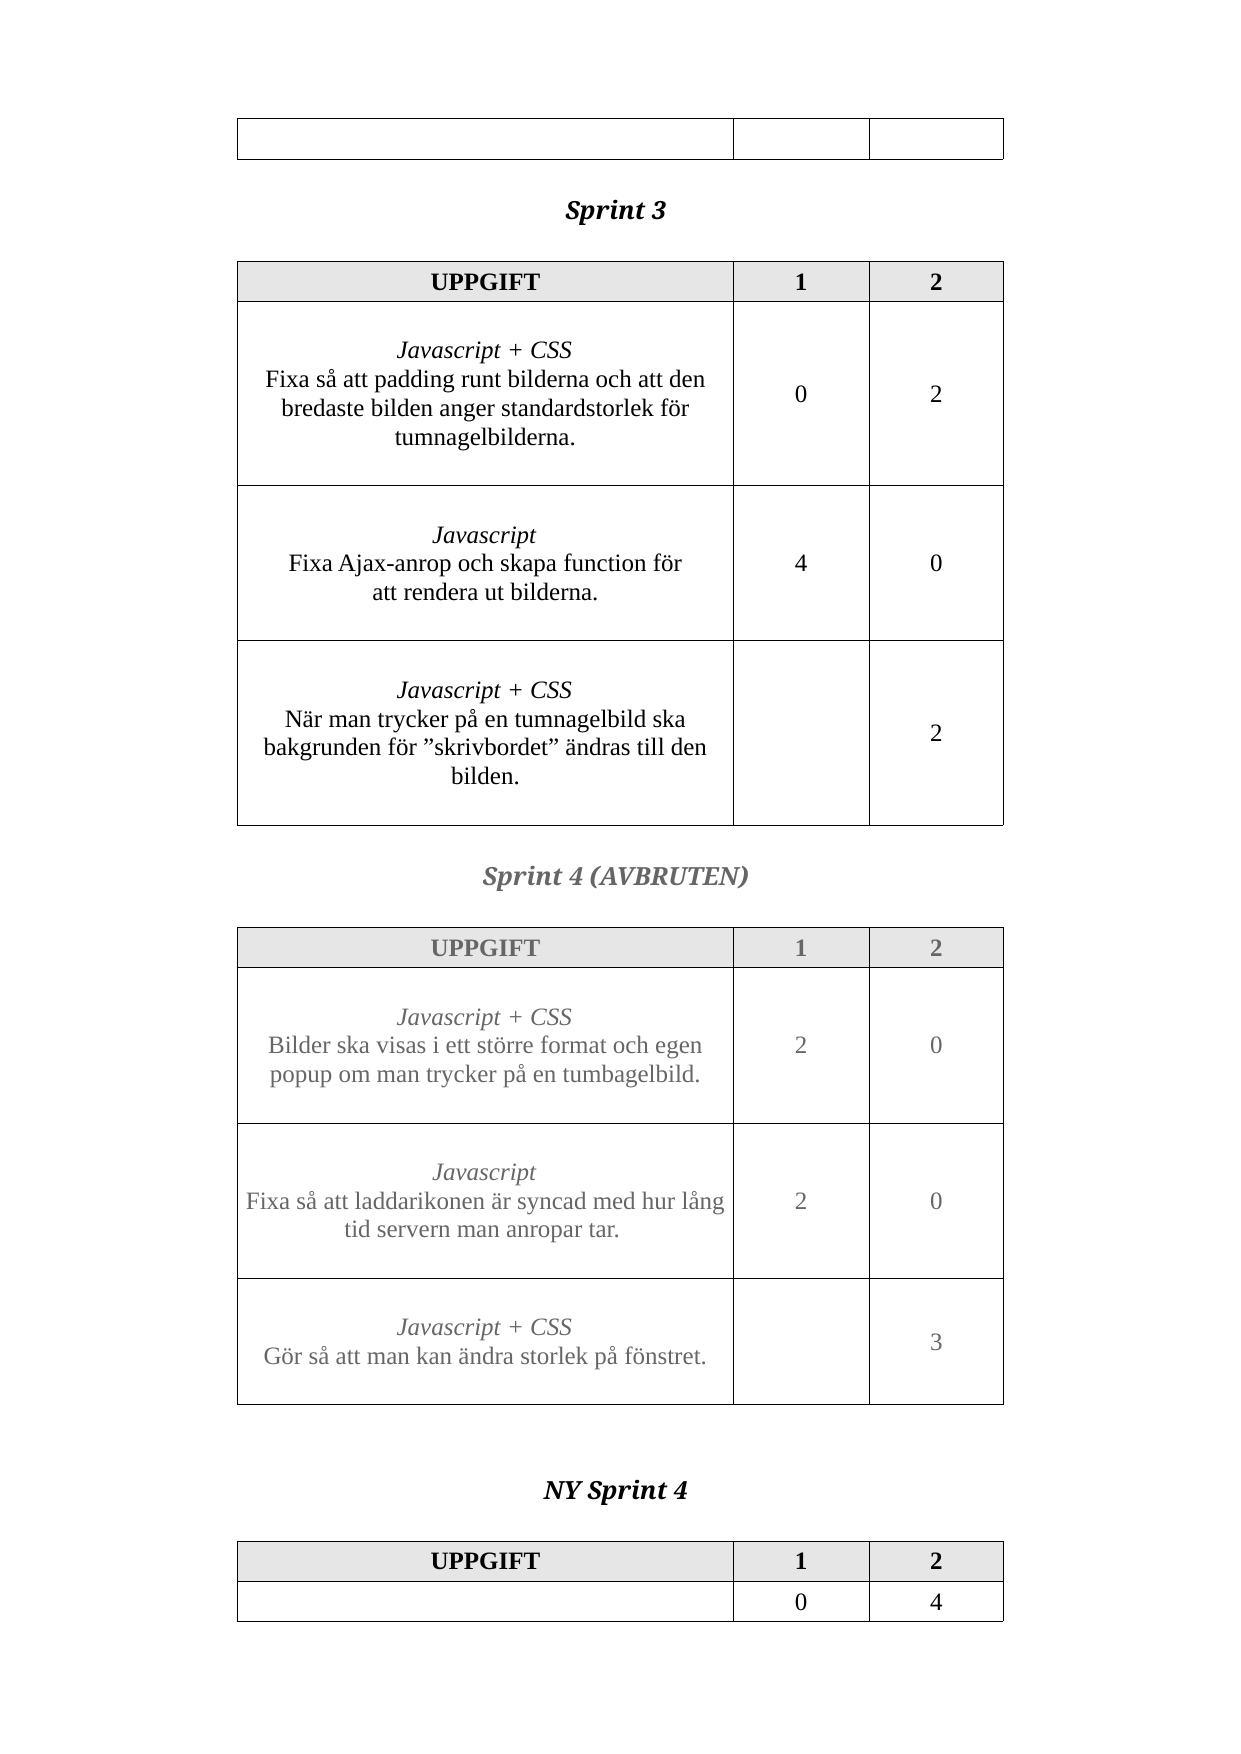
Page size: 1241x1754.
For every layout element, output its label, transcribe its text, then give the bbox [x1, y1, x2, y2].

table_cell 0 [870, 1124, 1003, 1278]
table_cell [870, 119, 1003, 158]
table_cell 4 [870, 1582, 1003, 1621]
table_cell 2 [734, 1124, 869, 1278]
table_cell 4 [734, 486, 869, 640]
table_cell [238, 1582, 733, 1621]
table_header 2 [870, 928, 1003, 967]
table_header 2 [870, 1542, 1003, 1581]
table_cell Javascript Fixa Ajax-anrop och skapa function för att rendera ut bilderna. [238, 486, 733, 640]
table_cell 3 [870, 1279, 1003, 1404]
text NY Sprint 4 [118, 1472, 1122, 1507]
table_cell [734, 119, 869, 158]
table_header UPPGIFT [238, 262, 733, 301]
table_header 1 [734, 262, 869, 301]
table_cell Javascript + CSS Bilder ska visas i ett större format och egen popup om man trycker på en tumbagelbild. [238, 968, 733, 1122]
table_header UPPGIFT [238, 928, 733, 967]
table_cell 0 [734, 302, 869, 485]
table_cell 2 [870, 641, 1003, 824]
table_cell Javascript + CSS När man trycker på en tumnagelbild ska bakgrunden för ”skrivbordet” ändras till den bilden. [238, 641, 733, 824]
table_cell [238, 119, 733, 158]
text Sprint 4 (AVBRUTEN) [118, 859, 1122, 893]
table_cell [734, 641, 869, 824]
table_header UPPGIFT [238, 1542, 733, 1581]
text Sprint 3 [118, 193, 1122, 227]
table_cell 2 [870, 302, 1003, 485]
table_cell 0 [870, 486, 1003, 640]
table_cell Javascript + CSS Fixa så att padding runt bilderna och att den bredaste bilden anger standardstorlek för tumnagelbilderna. [238, 302, 733, 485]
table_cell 0 [870, 968, 1003, 1122]
table_cell 0 [734, 1582, 869, 1621]
table_cell Javascript Fixa så att laddarikonen är syncad med hur lång tid servern man anropar tar. [238, 1124, 733, 1278]
table_header 1 [734, 928, 869, 967]
table_cell [734, 1279, 869, 1404]
table_cell Javascript + CSS Gör så att man kan ändra storlek på fönstret. [238, 1279, 733, 1404]
table_header 2 [870, 262, 1003, 301]
table_cell 2 [734, 968, 869, 1122]
table_header 1 [734, 1542, 869, 1581]
